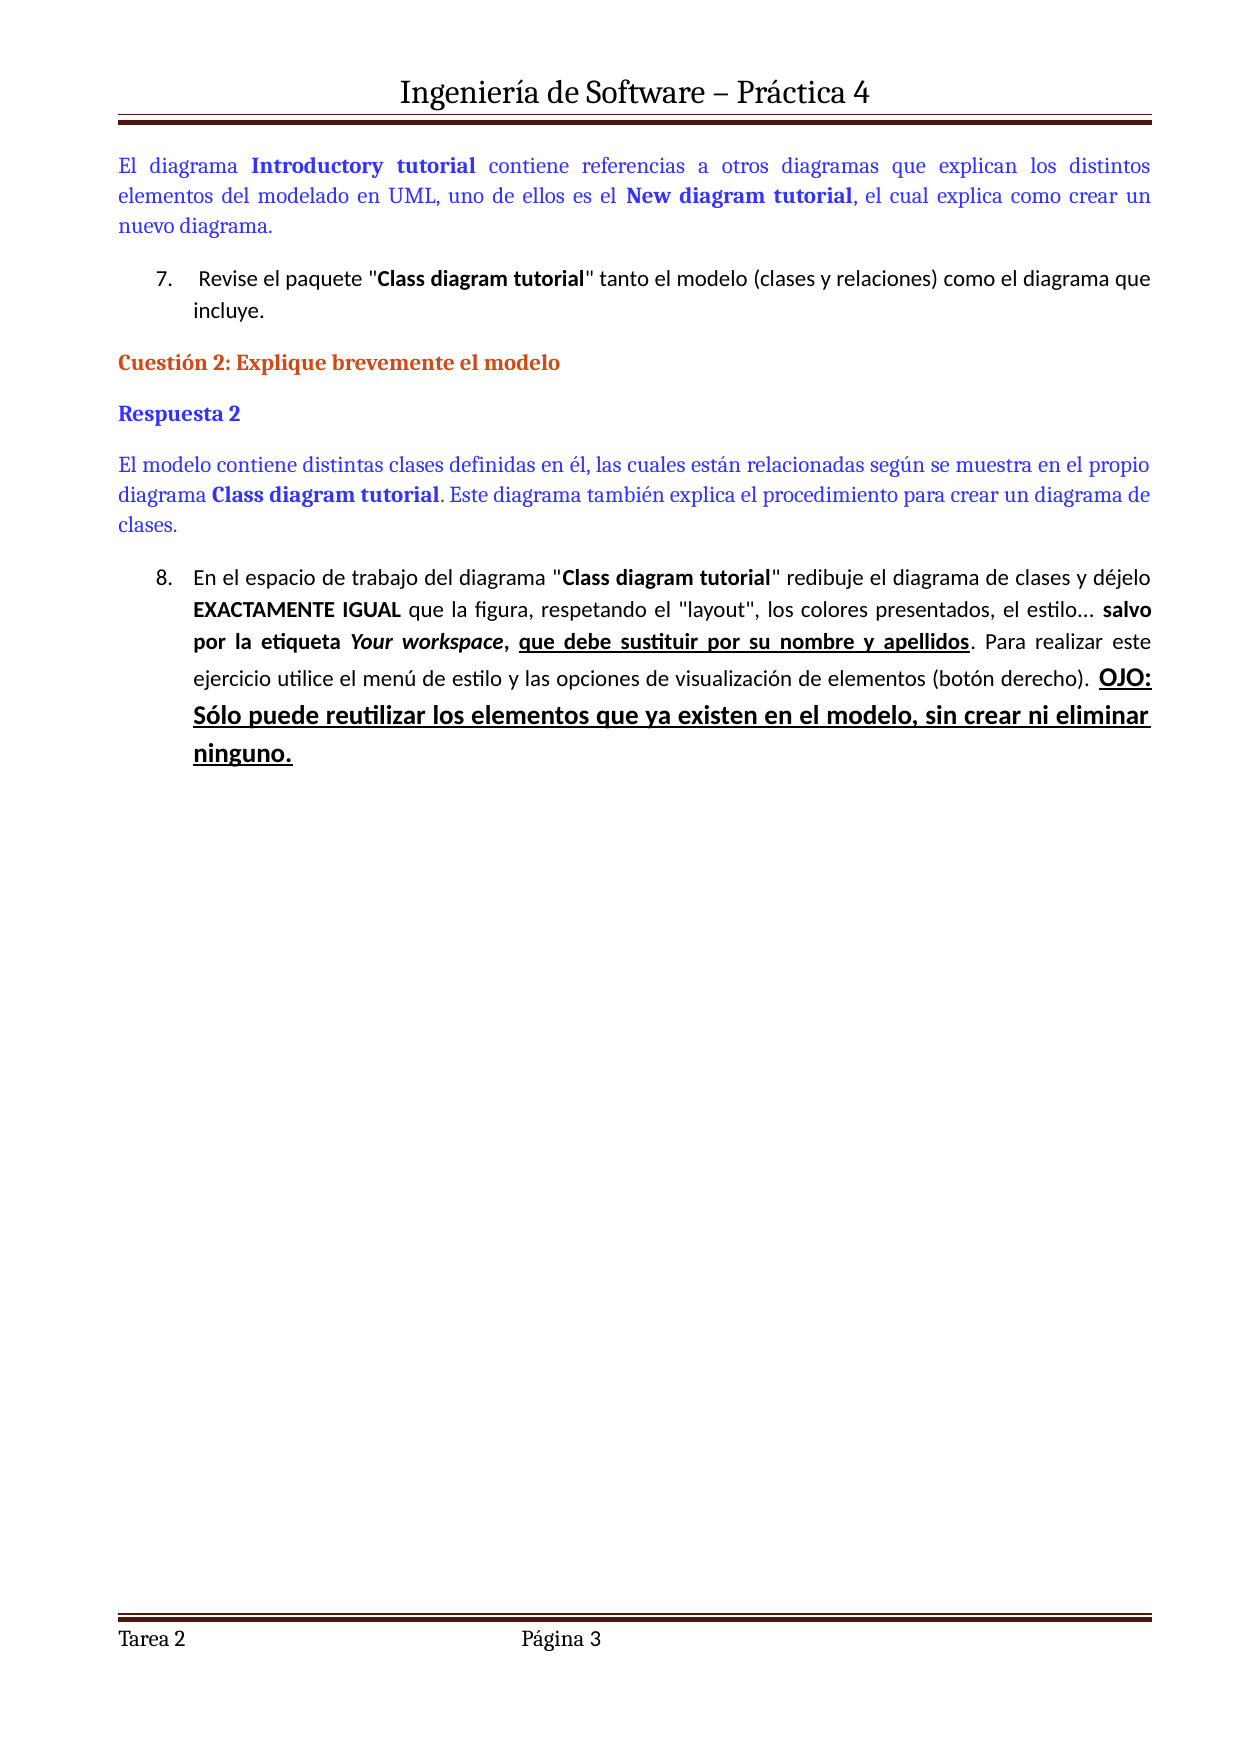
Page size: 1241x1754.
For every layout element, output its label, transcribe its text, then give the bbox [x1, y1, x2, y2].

text Respuesta 2 [118, 400, 1152, 427]
list En el espacio de trabajo del diagrama "Class diagram tutorial" redibuje el diagrama de clases y déjelo EXACTAMENTE IGUAL que la figura, respetando el "layout", los colores presentados, el estilo... salvo por la etiqueta Your workspace, que debe sustituir por su nombre y apellidos. Para realizar este ejercicio utilice el menú de estilo y las opciones de visualización de elementos (botón derecho). OJO: Sólo puede reutilizar los elementos que ya existen en el modelo, sin crear ni eliminar ninguno. [156, 563, 1152, 769]
text El modelo contiene distintas clases definidas en él, las cuales están relacionadas según se muestra en el propio diagrama Class diagram tutorial. Este diagrama también explica el procedimiento para crear un diagrama de clases. [118, 451, 1152, 538]
text El diagrama Introductory tutorial contiene referencias a otros diagramas que explican los distintos elementos del modelado en UML, uno de ellos es el New diagram tutorial, el cual explica como crear un nuevo diagrama. [118, 153, 1152, 239]
text Cuestión 2: Explique brevemente el modelo [118, 349, 1152, 376]
list Revise el paquete "Class diagram tutorial" tanto el modelo (clases y relaciones) como el diagrama que incluye. [156, 264, 1152, 324]
